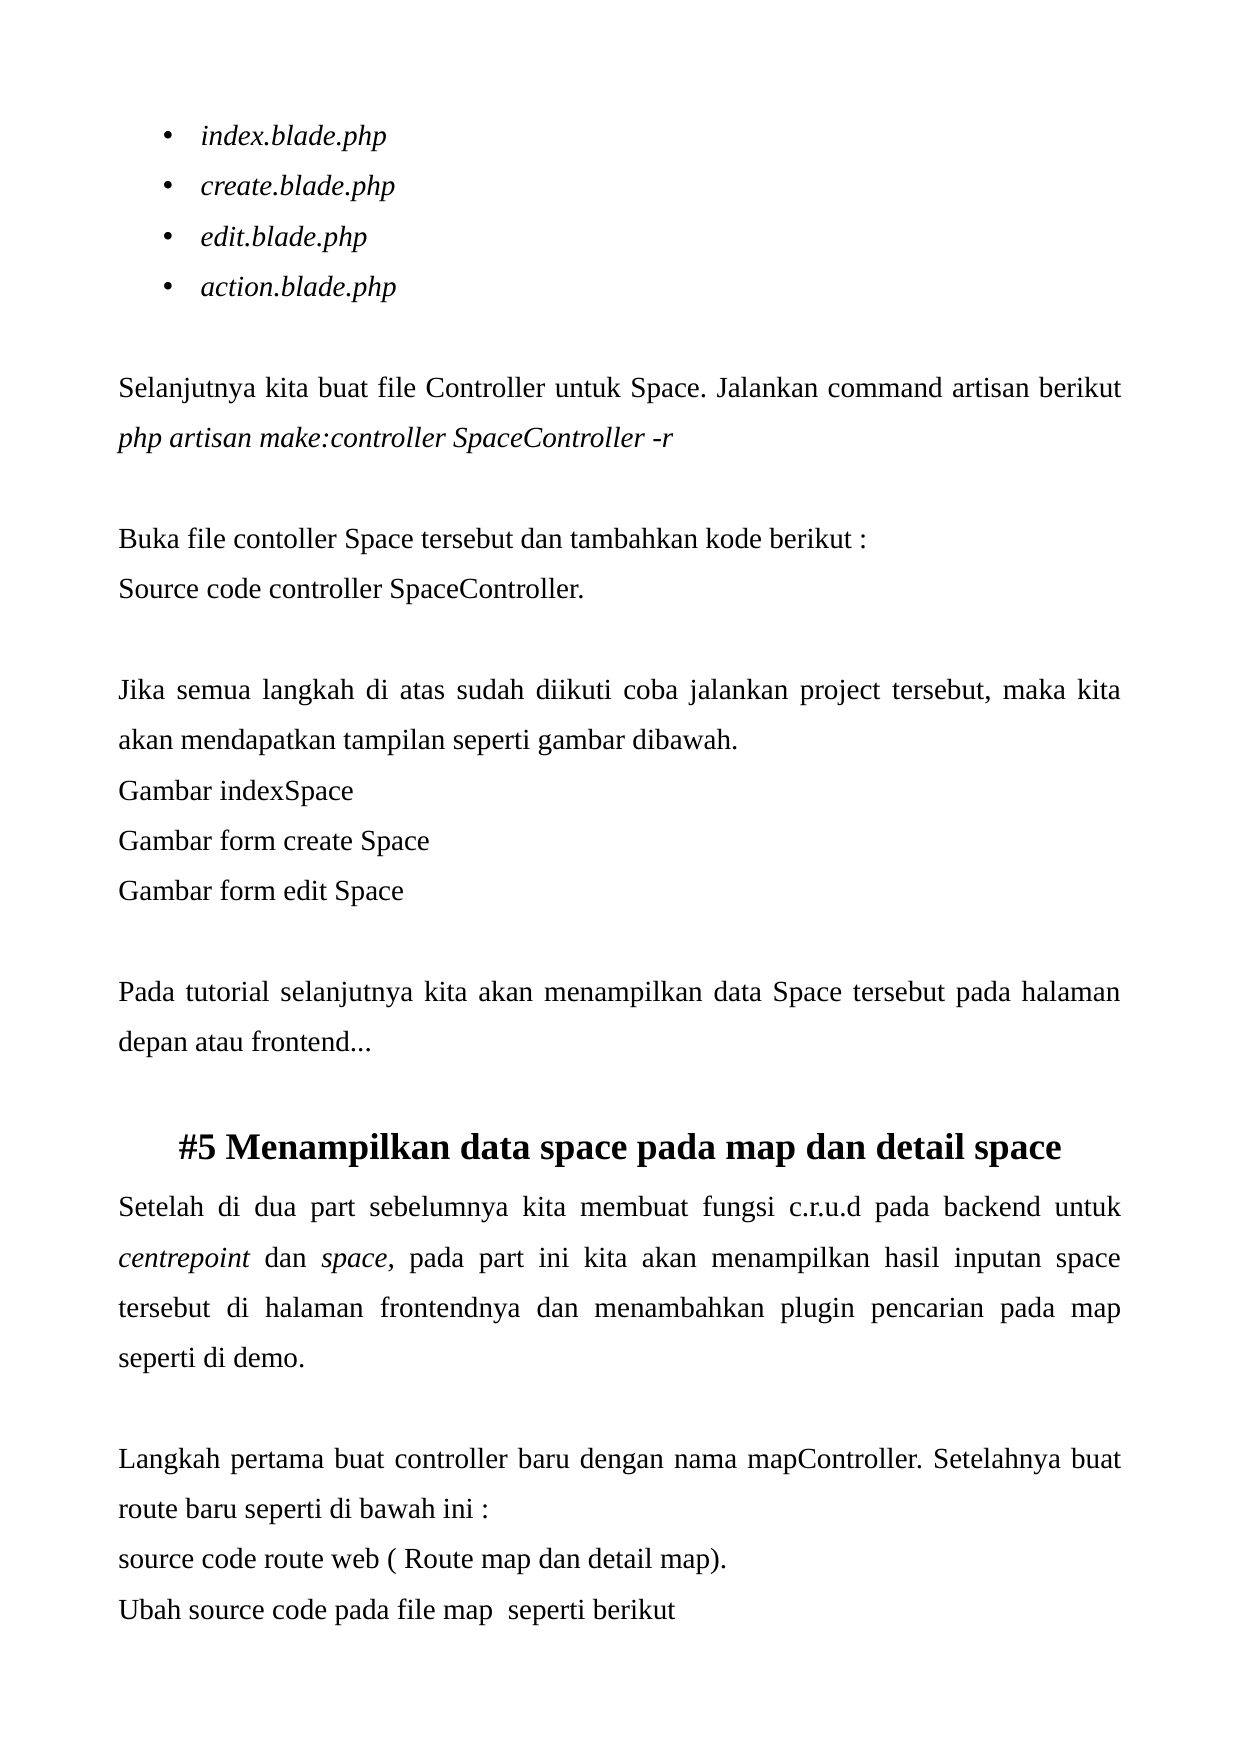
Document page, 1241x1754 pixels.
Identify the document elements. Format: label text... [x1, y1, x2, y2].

list edit.blade.php [163, 219, 1122, 253]
text Gambar form edit Space [118, 873, 1122, 907]
list create.blade.php [163, 168, 1122, 202]
text Source code controller SpaceController. [118, 571, 1122, 605]
text Pada tutorial selanjutnya kita akan menampilkan data Space tersebut pada halaman depan atau frontend... [118, 974, 1122, 1058]
text Langkah pertama buat controller baru dengan nama mapController. Setelahnya buat route baru seperti di bawah ini : [118, 1441, 1122, 1525]
text Setelah di dua part sebelumnya kita membuat fungsi c.r.u.d pada backend untuk centrepoint dan space, pada part ini kita akan menampilkan hasil inputan space tersebut di halaman frontendnya dan menambahkan plugin pencarian pada map seperti di demo. [118, 1189, 1122, 1374]
list index.blade.php [163, 118, 1122, 152]
text Jika semua langkah di atas sudah diikuti coba jalankan project tersebut, maka kita akan mendapatkan tampilan seperti gambar dibawah. [118, 672, 1122, 756]
text Gambar indexSpace [118, 773, 1122, 806]
text Selanjutnya kita buat file Controller untuk Space. Jalankan command artisan berikut php artisan make:controller SpaceController -r [118, 370, 1122, 454]
text source code route web ( Route map dan detail map). [118, 1542, 1122, 1575]
list action.blade.php [163, 269, 1122, 303]
text Gambar form create Space [118, 823, 1122, 856]
text Ubah source code pada file map seperti berikut [118, 1592, 1122, 1626]
text #5 Menampilkan data space pada map dan detail space [118, 1125, 1122, 1168]
text Buka file contoller Space tersebut dan tambahkan kode berikut : [118, 521, 1122, 554]
